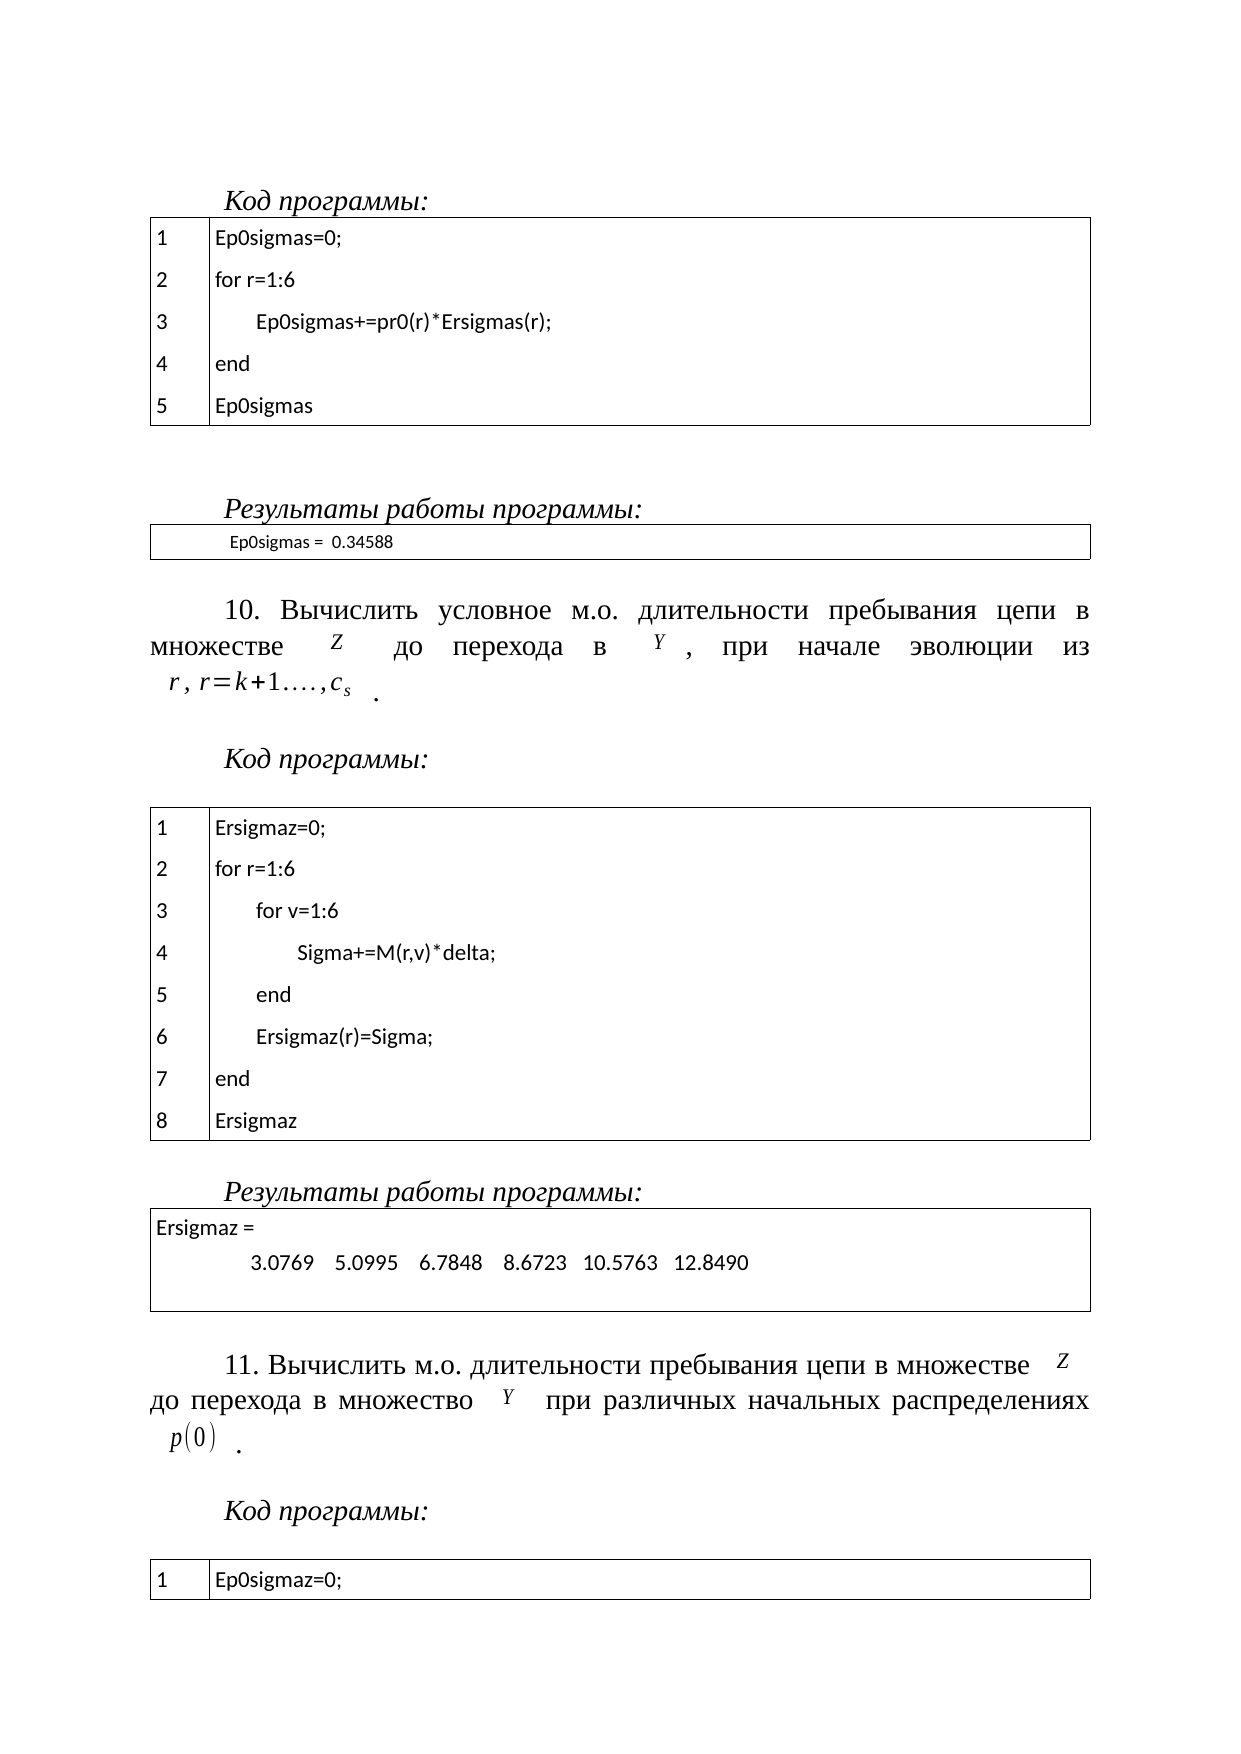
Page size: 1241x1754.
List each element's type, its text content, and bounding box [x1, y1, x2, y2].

table_header Ep0sigmaz=0; [210, 1560, 1090, 1599]
text Результаты работы программы: [150, 1174, 1090, 1207]
text Код программы: [150, 1493, 1090, 1527]
text 10. Вычислить условное м.о. длительности пребывания цепи в множестве до перехода в , при начале эволюции из . [150, 592, 1090, 707]
table_header 1 2 3 4 5 6 7 8 [151, 808, 209, 1140]
table_header 1 [151, 1560, 209, 1599]
table_header 1 2 3 4 5 [151, 218, 209, 424]
table_header Ep0sigmas = 0.34588 [151, 525, 1090, 559]
table_header Ersigmaz = 3.0769 5.0995 6.7848 8.6723 10.5763 12.8490 [151, 1209, 1090, 1311]
table_header Ep0sigmas=0; for r=1:6 Ep0sigmas+=pr0(r)*Ersigmas(r); end Ep0sigmas [210, 218, 1090, 424]
text 11. Вычислить м.о. длительности пребывания цепи в множестве до перехода в множество при различных начальных распределениях . [150, 1345, 1090, 1460]
table_header Ersigmaz=0; for r=1:6 for v=1:6 Sigma+=M(r,v)*delta; end Ersigmaz(r)=Sigma; end Ersigmaz [210, 808, 1090, 1140]
text Результаты работы программы: [150, 491, 1090, 524]
text Код программы: [150, 183, 1090, 217]
text Код программы: [150, 741, 1090, 774]
